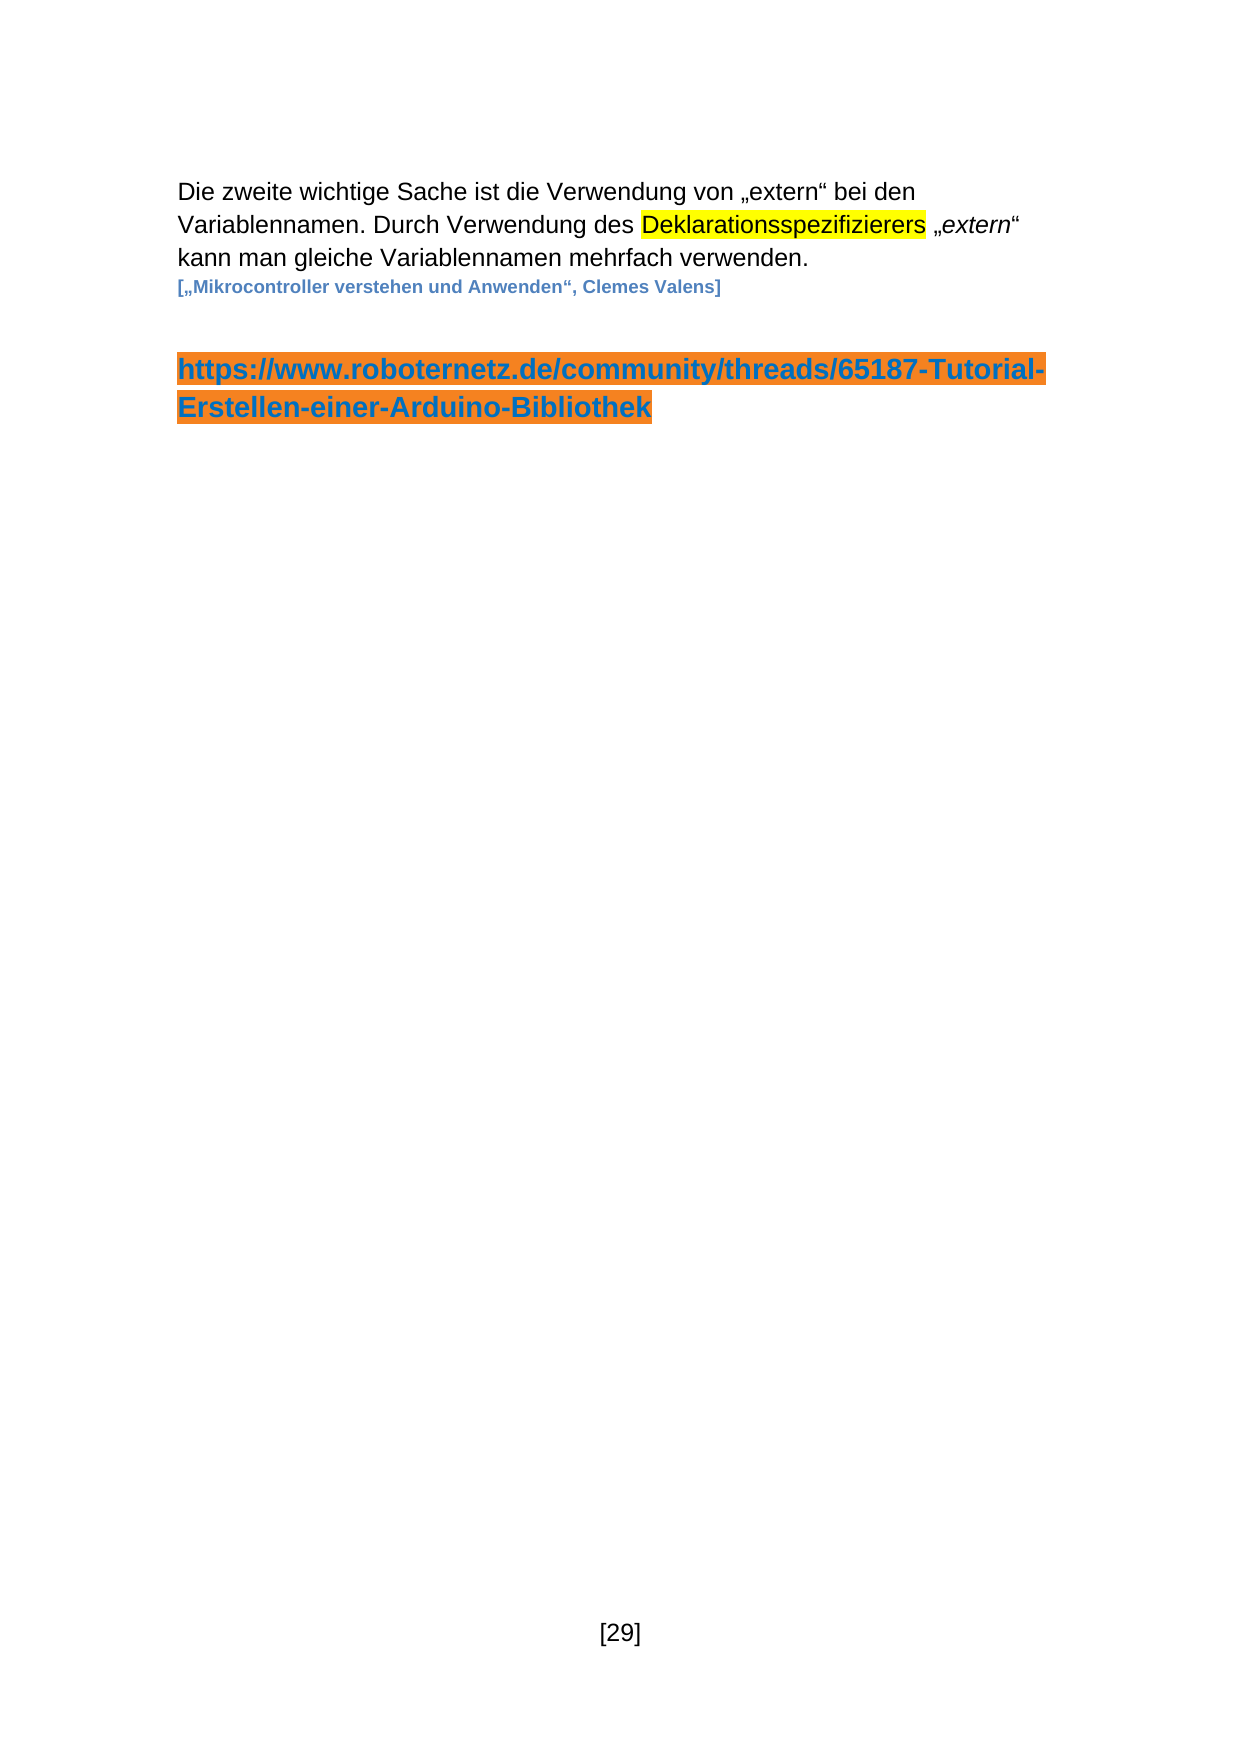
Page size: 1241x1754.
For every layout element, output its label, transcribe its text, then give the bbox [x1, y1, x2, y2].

text https://www.roboternetz.de/community/threads/65187-Tutorial-Erstellen-einer-Arduino-Bibliothek [177, 352, 1063, 424]
text [„Mikrocontroller verstehen und Anwenden“, Clemes Valens] [177, 276, 1063, 298]
text Die zweite wichtige Sache ist die Verwendung von „extern“ bei den Variablennamen. Durch Verwendung des Deklarationsspezifizierers „extern“ kann man gleiche Variablennamen mehrfach verwenden. [177, 177, 1063, 272]
